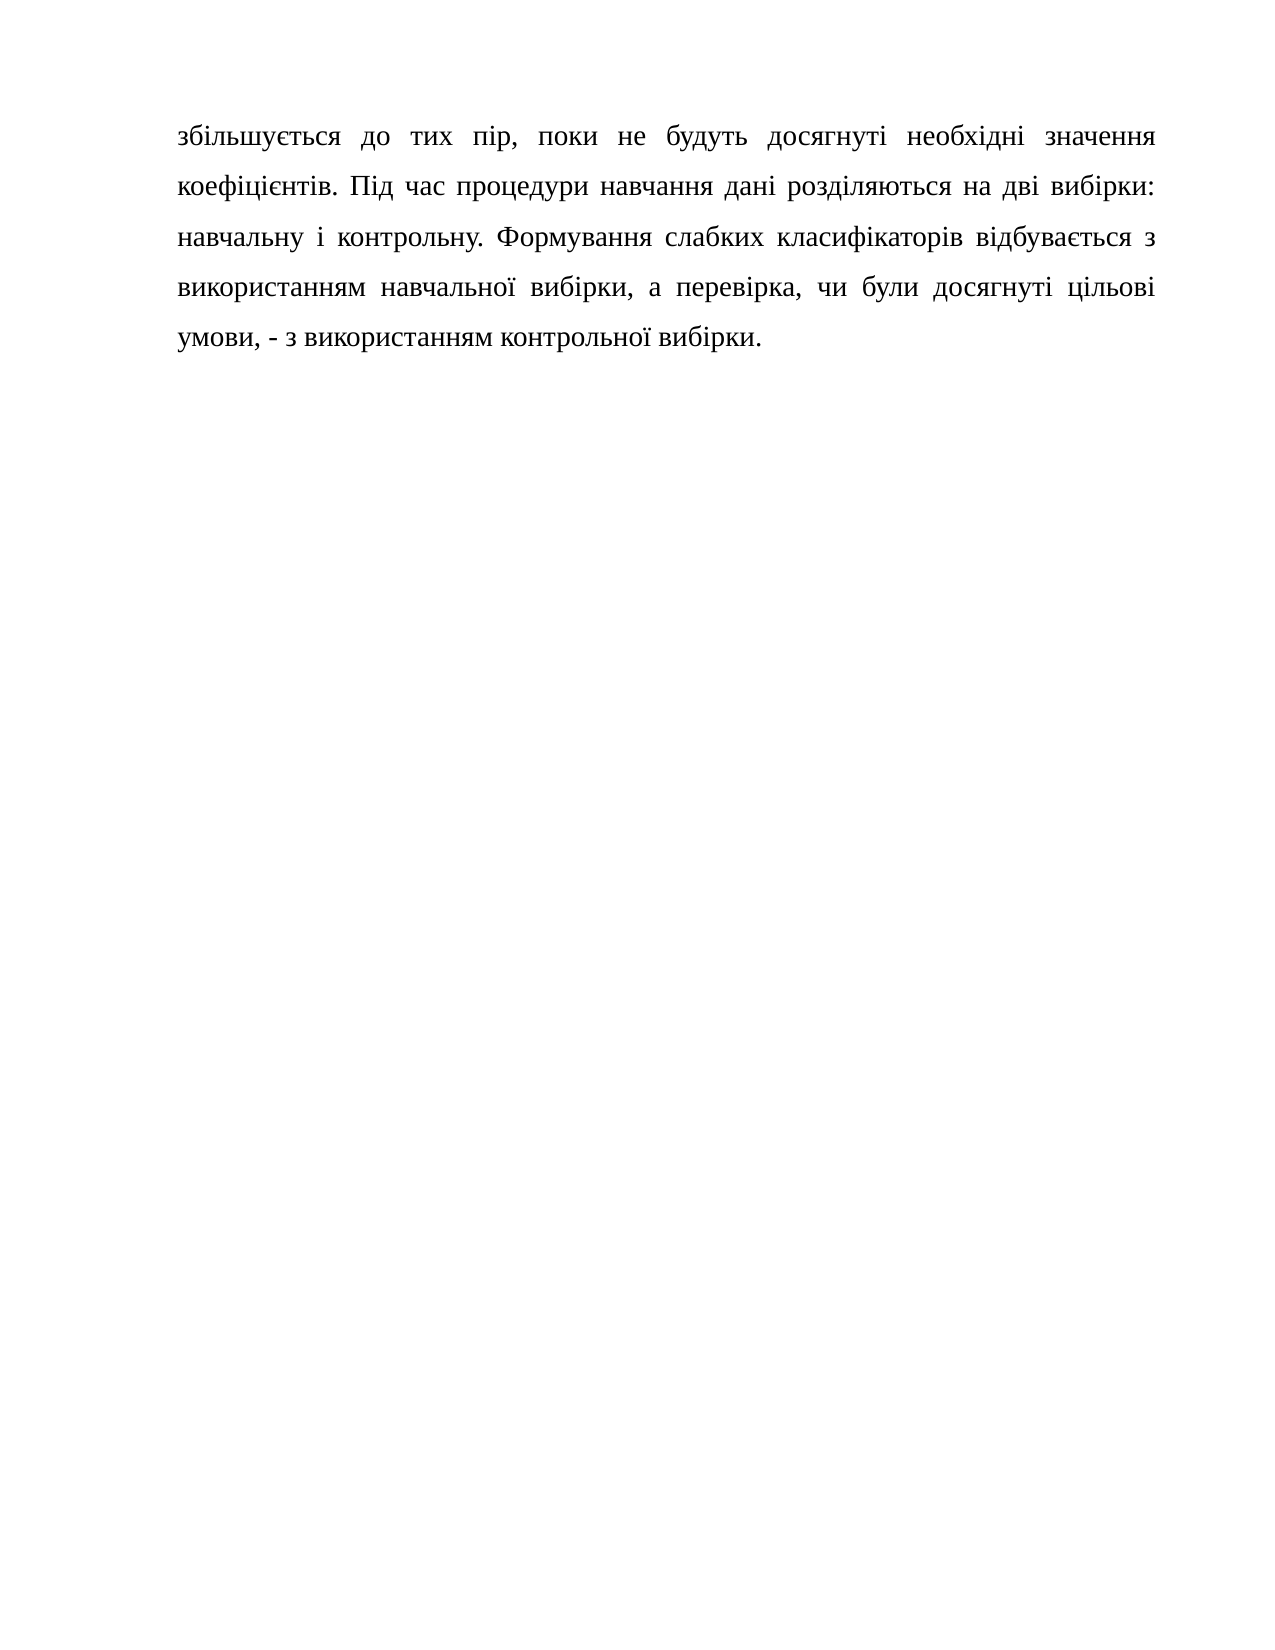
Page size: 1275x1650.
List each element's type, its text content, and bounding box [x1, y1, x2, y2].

text збільшується до тих пір, поки не будуть досягнуті необхідні значення коефіцієнтів. Під час процедури навчання дані розділяються на дві вибірки: навчальну і контрольну. Формування слабких класифікаторів відбувається з використанням навчальної вибірки, а перевірка, чи були досягнуті цільові умови, - з використанням контрольної вибірки. [177, 118, 1157, 353]
